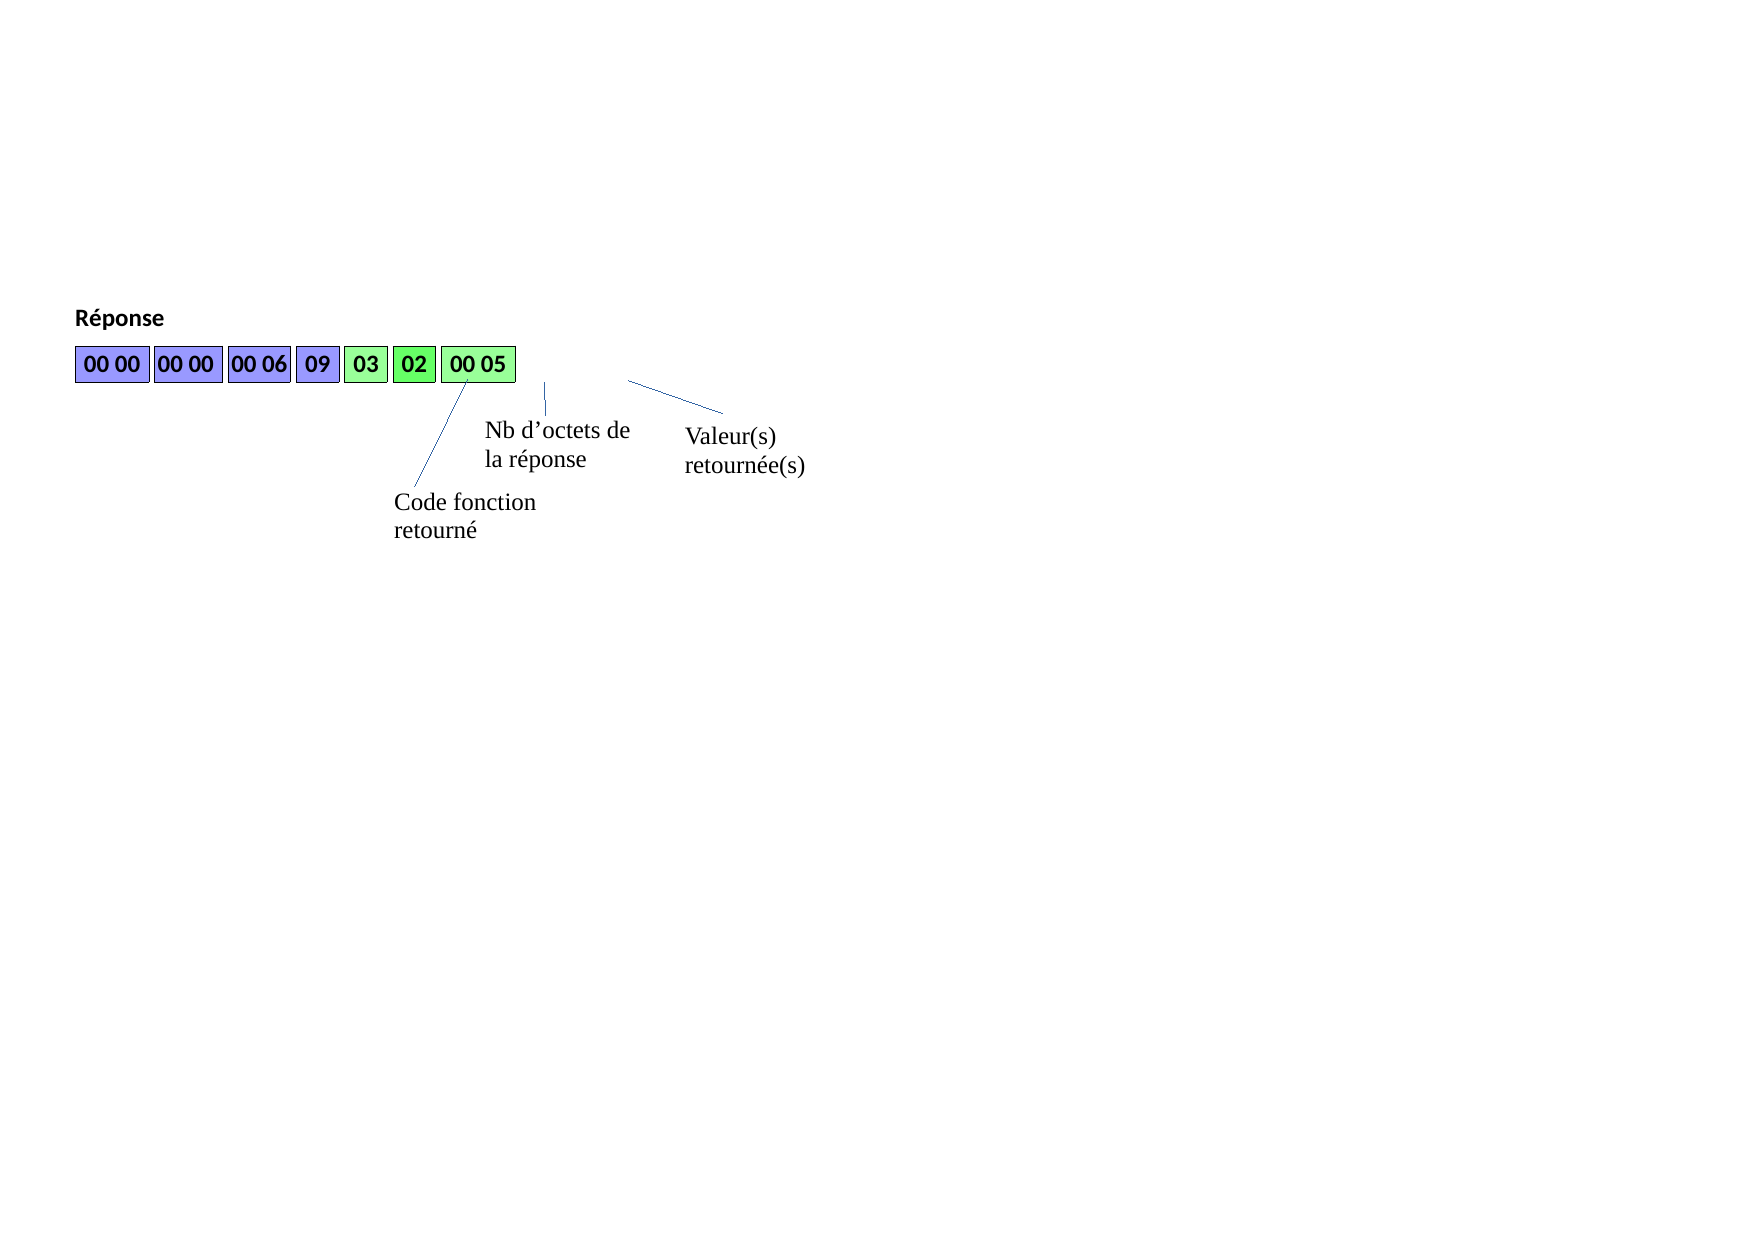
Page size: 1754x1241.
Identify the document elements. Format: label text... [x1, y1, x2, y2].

text 02 [394, 347, 435, 382]
text 00 00 [76, 347, 149, 382]
text [516, 346, 809, 382]
text 00 00 [155, 347, 222, 382]
text 09 [297, 347, 339, 382]
text 00 05 [442, 347, 515, 382]
text Réponse [75, 302, 809, 333]
text 03 [345, 347, 387, 382]
text 00 06 [229, 347, 290, 382]
